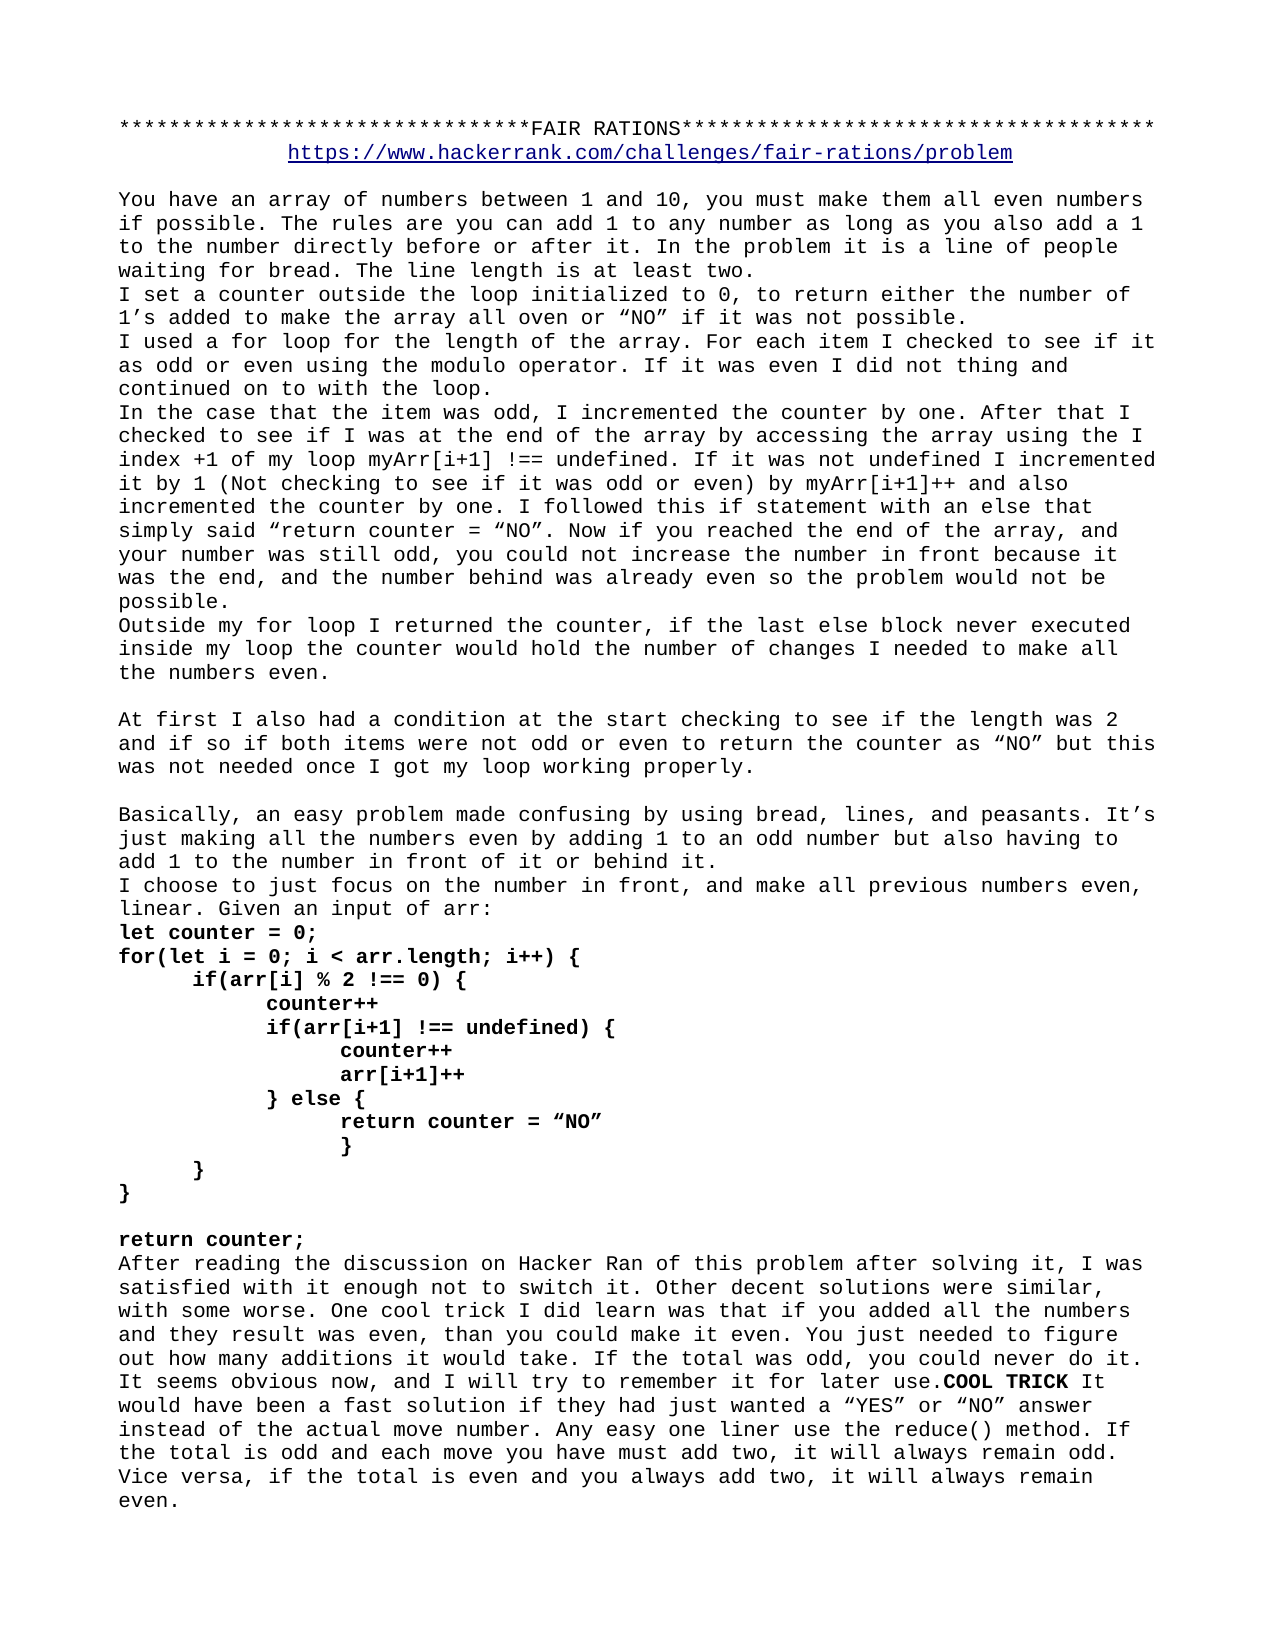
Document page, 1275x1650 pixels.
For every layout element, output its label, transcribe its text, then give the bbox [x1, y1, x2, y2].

text You have an array of numbers between 1 and 10, you must make them all even numbers if possible. The rules are you can add 1 to any number as long as you also add a 1 to the number directly before or after it. In the problem it is a line of people waiting for bread. The line length is at least two. [118, 189, 1157, 284]
text return counter; [118, 1229, 1157, 1253]
text At first I also had a condition at the start checking to see if the length was 2 and if so if both items were not odd or even to return the counter as “NO” but this was not needed once I got my loop working properly. [118, 709, 1157, 780]
text let counter = 0; [118, 922, 1157, 946]
text arr[i+1]++ [118, 1064, 1157, 1088]
text } [118, 1158, 1157, 1182]
text Outside my for loop I returned the counter, if the last else block never executed inside my loop the counter would hold the number of changes I needed to make all the numbers even. [118, 615, 1157, 686]
text if(arr[i+1] !== undefined) { [118, 1017, 1157, 1040]
text I used a for loop for the length of the array. For each item I checked to see if it as odd or even using the modulo operator. If it was even I did not thing and continued on to with the loop. [118, 331, 1157, 402]
text if(arr[i] % 2 !== 0) { [118, 969, 1157, 993]
text } [118, 1182, 1157, 1206]
text counter++ [118, 993, 1157, 1017]
text Basically, an easy problem made confusing by using bread, lines, and peasants. It’s just making all the numbers even by adding 1 to an odd number but also having to add 1 to the number in front of it or behind it. [118, 804, 1157, 875]
text After reading the discussion on Hacker Ran of this problem after solving it, I was satisfied with it enough not to switch it. Other decent solutions were similar, with some worse. One cool trick I did learn was that if you added all the numbers and they result was even, than you could make it even. You just needed to figure out how many additions it would take. If the total was odd, you could never do it. It seems obvious now, and I will try to remember it for later use.COOL TRICK It would have been a fast solution if they had just wanted a “YES” or “NO” answer instead of the actual move number. Any easy one liner use the reduce() method. If the total is odd and each move you have must add two, it will always remain odd. Vice versa, if the total is even and you always add two, it will always remain even. [118, 1253, 1157, 1513]
text } [118, 1135, 1157, 1158]
text In the case that the item was odd, I incremented the counter by one. After that I checked to see if I was at the end of the array by accessing the array using the I index +1 of my loop myArr[i+1] !== undefined. If it was not undefined I incremented it by 1 (Not checking to see if it was odd or even) by myArr[i+1]++ and also incremented the counter by one. I followed this if statement with an else that simply said “return counter = “NO”. Now if you reached the end of the array, and your number was still odd, you could not increase the number in front because it was the end, and the number behind was already even so the problem would not be possible. [118, 402, 1157, 615]
text I set a counter outside the loop initialized to 0, to return either the number of 1’s added to make the array all oven or “NO” if it was not possible. [118, 284, 1157, 331]
text I choose to just focus on the number in front, and make all previous numbers even, linear. Given an input of arr: [118, 875, 1157, 922]
text counter++ [118, 1040, 1157, 1064]
text } else { [118, 1088, 1157, 1111]
text return counter = “NO” [118, 1111, 1157, 1135]
text *********************************FAIR RATIONS************************************** [118, 118, 1157, 142]
text https://www.hackerrank.com/challenges/fair-rations/problem [118, 142, 1157, 165]
text for(let i = 0; i < arr.length; i++) { [118, 946, 1157, 969]
